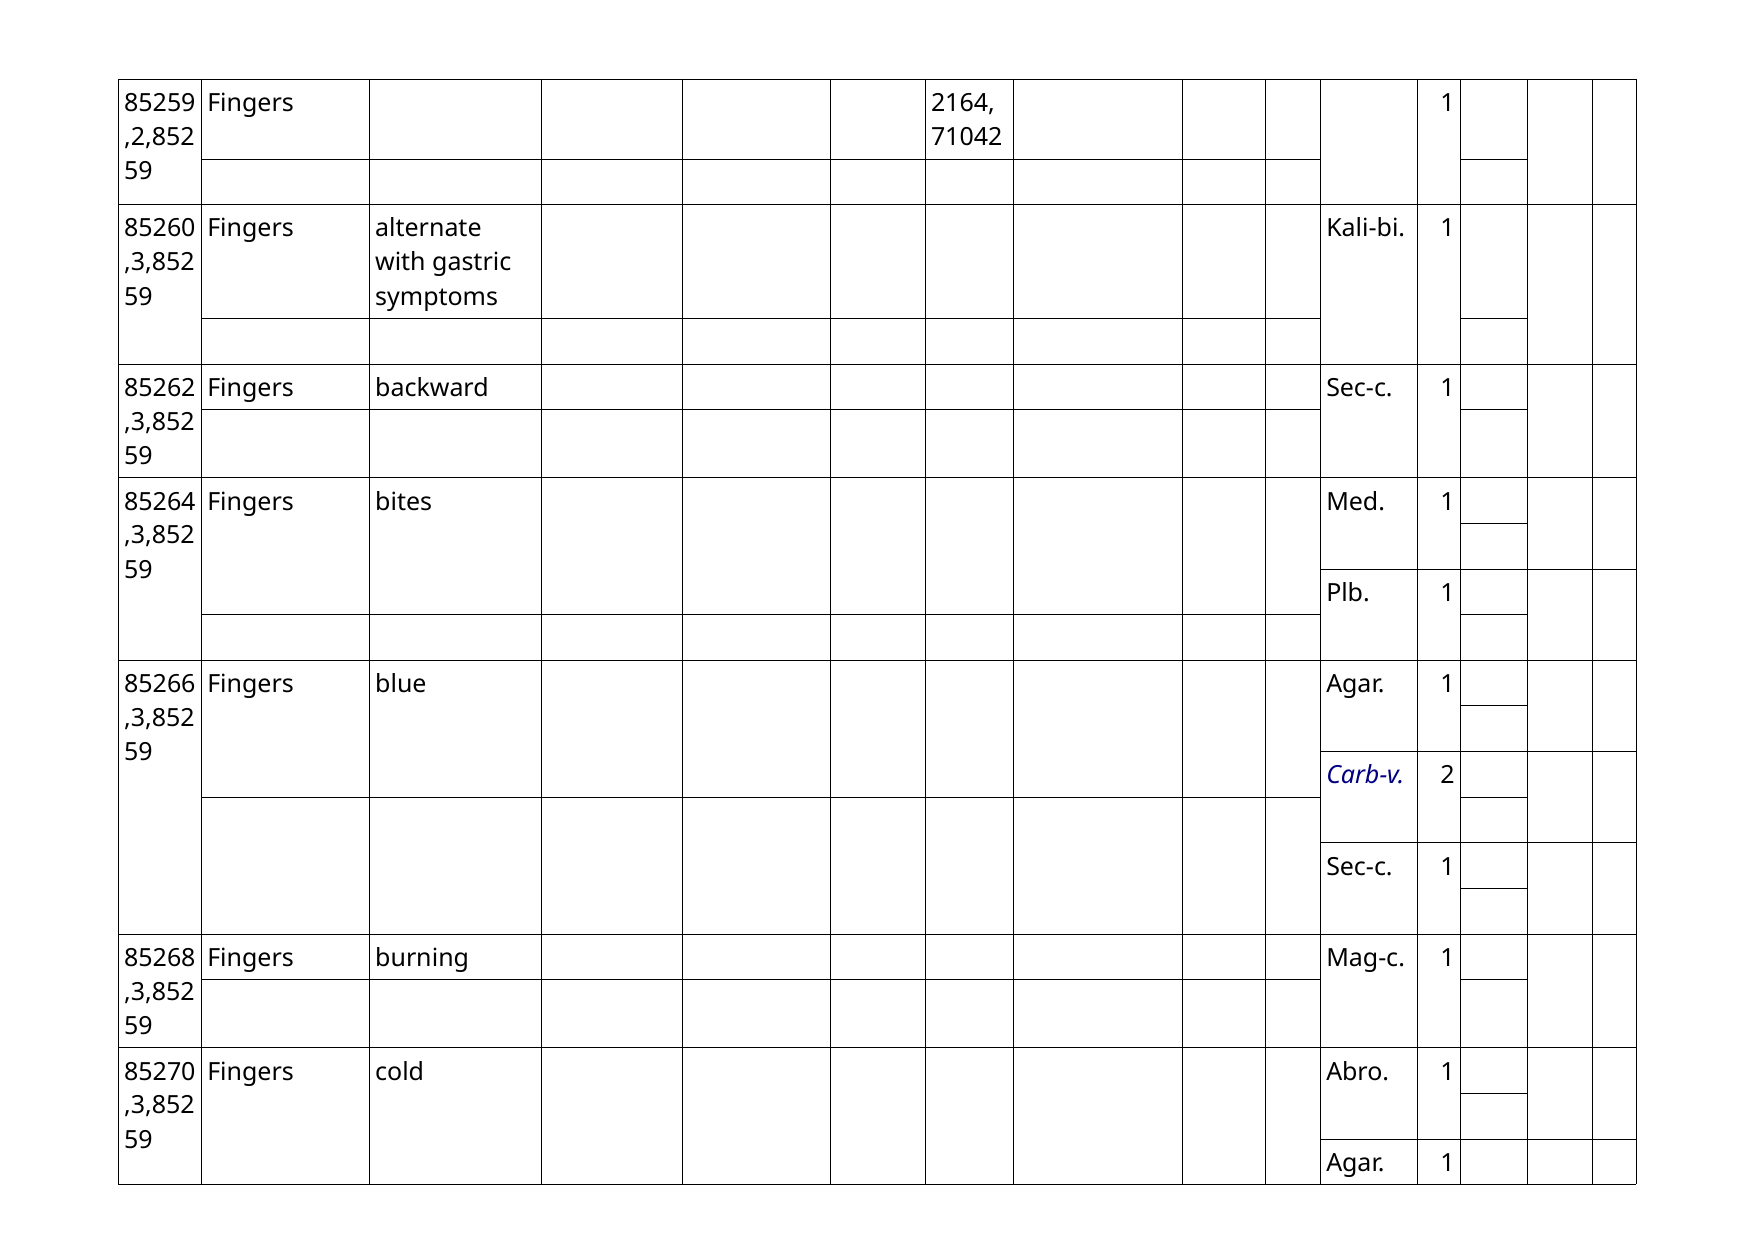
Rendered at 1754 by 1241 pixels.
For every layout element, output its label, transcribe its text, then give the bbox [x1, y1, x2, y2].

table_cell Fingers [202, 80, 369, 158]
table_cell 1 [1418, 570, 1460, 660]
table_cell Med. [1321, 478, 1417, 568]
table_cell [1014, 160, 1182, 204]
table_cell [1528, 1140, 1592, 1184]
table_cell [1461, 319, 1527, 363]
table_cell [1461, 365, 1527, 409]
table_cell [1528, 365, 1592, 477]
table_cell [1183, 80, 1265, 158]
table_cell [202, 319, 369, 363]
table_cell Kali-bi. [1321, 205, 1417, 363]
table_cell [1183, 935, 1265, 979]
table_cell 85260,3,85259 [119, 205, 201, 363]
table_cell [831, 80, 925, 158]
table_cell [542, 798, 682, 933]
table_cell [1014, 935, 1182, 979]
table_cell [1183, 205, 1265, 318]
table_cell [831, 160, 925, 204]
table_cell [1014, 798, 1182, 933]
table_cell [1266, 935, 1320, 979]
table_cell Fingers [202, 661, 369, 797]
table_cell Fingers [202, 935, 369, 979]
table_cell [831, 410, 925, 477]
table_cell [683, 80, 830, 158]
table_cell [683, 478, 830, 614]
table_cell [1183, 160, 1265, 204]
table_cell [1014, 80, 1182, 158]
table_cell [831, 798, 925, 933]
table_cell [926, 160, 1013, 204]
table_cell [926, 980, 1013, 1047]
table_cell [683, 980, 830, 1047]
table_cell [1266, 615, 1320, 660]
table_cell [1461, 205, 1527, 318]
table_cell [926, 935, 1013, 979]
table_cell Sec-c. [1321, 365, 1417, 477]
table_cell [370, 319, 541, 363]
table_cell 1 [1418, 478, 1460, 568]
table_cell [683, 1048, 830, 1184]
table_cell [683, 615, 830, 660]
table_cell [926, 410, 1013, 477]
table_cell bites [370, 478, 541, 614]
table_cell [542, 365, 682, 409]
table_cell 1 [1418, 205, 1460, 363]
table_cell [1266, 661, 1320, 797]
table_cell 1 [1418, 661, 1460, 751]
table_cell [1183, 319, 1265, 363]
table_cell 1 [1418, 843, 1460, 933]
table_cell [683, 160, 830, 204]
table_cell [1014, 1048, 1182, 1184]
table_cell [370, 160, 541, 204]
table_cell [1014, 410, 1182, 477]
table_cell 1 [1418, 365, 1460, 477]
table_cell [1461, 889, 1527, 933]
table_cell Fingers [202, 365, 369, 409]
table_cell [926, 661, 1013, 797]
table_cell [1266, 160, 1320, 204]
table_cell [1461, 843, 1527, 888]
table_cell [542, 1048, 682, 1184]
table_cell [1593, 570, 1636, 660]
table_cell [1266, 365, 1320, 409]
table_cell alternate with gastric symptoms [370, 205, 541, 318]
table_cell [542, 478, 682, 614]
table_cell [202, 160, 369, 204]
table_cell [1528, 570, 1592, 660]
table_cell [202, 410, 369, 477]
table_cell [1528, 1048, 1592, 1138]
table_cell [1266, 1048, 1320, 1184]
table_cell Fingers [202, 205, 369, 318]
table_cell [1183, 478, 1265, 614]
table_cell [1461, 478, 1527, 523]
table_cell cold [370, 1048, 541, 1184]
table_cell [1528, 661, 1592, 751]
table_cell [542, 980, 682, 1047]
table_cell [542, 160, 682, 204]
table_cell [1593, 478, 1636, 568]
table_cell [1528, 843, 1592, 933]
table_cell [1593, 843, 1636, 933]
table_cell 85266,3,85259 [119, 661, 201, 933]
table_cell [1014, 365, 1182, 409]
table_cell [1593, 205, 1636, 363]
table_cell 1 [1418, 1048, 1460, 1138]
table_cell [831, 615, 925, 660]
table_cell [542, 935, 682, 979]
table_cell burning [370, 935, 541, 979]
table_cell [1266, 205, 1320, 318]
table_cell [831, 478, 925, 614]
table_cell [1014, 661, 1182, 797]
table_cell [1528, 205, 1592, 363]
table_cell [683, 798, 830, 933]
table_cell blue [370, 661, 541, 797]
table_cell 1 [1418, 935, 1460, 1047]
table_cell Abro. [1321, 1048, 1417, 1138]
table_cell 1 [1418, 80, 1460, 204]
table_cell 85262,3,85259 [119, 365, 201, 477]
table_cell [1461, 661, 1527, 705]
table_cell [1461, 410, 1527, 477]
table_cell [202, 615, 369, 660]
table_cell [926, 798, 1013, 933]
table_cell [1593, 365, 1636, 477]
table_cell [1461, 615, 1527, 660]
table_cell [202, 798, 369, 933]
table_cell [542, 205, 682, 318]
table_cell Agar. [1321, 661, 1417, 751]
table_cell [1461, 1048, 1527, 1093]
table_cell Mag-c. [1321, 935, 1417, 1047]
table_cell [1183, 980, 1265, 1047]
table_cell Fingers [202, 478, 369, 614]
table_cell [1321, 80, 1417, 204]
table_cell [1593, 1140, 1636, 1184]
table_cell [1183, 798, 1265, 933]
table_cell Carb-v. [1321, 752, 1417, 842]
table_cell [926, 365, 1013, 409]
table_cell [370, 980, 541, 1047]
table_cell [1461, 524, 1527, 568]
table_cell [542, 615, 682, 660]
table_cell [1266, 80, 1320, 158]
table_cell [1461, 706, 1527, 751]
table_cell [1183, 1048, 1265, 1184]
table_cell [1528, 935, 1592, 1047]
table_cell [1593, 1048, 1636, 1138]
table_cell [1461, 752, 1527, 797]
table_cell [831, 980, 925, 1047]
table_cell [683, 935, 830, 979]
table_cell [1461, 935, 1527, 979]
table_cell [1528, 80, 1592, 204]
table_cell [370, 615, 541, 660]
table_cell [1528, 752, 1592, 842]
table_cell [1266, 980, 1320, 1047]
table_cell [683, 365, 830, 409]
table_cell [831, 1048, 925, 1184]
table_cell [926, 478, 1013, 614]
table_cell [1461, 80, 1527, 158]
table_cell [831, 365, 925, 409]
table_cell 2 [1418, 752, 1460, 842]
table_cell [1183, 615, 1265, 660]
table_cell [1266, 478, 1320, 614]
table_cell [1266, 319, 1320, 363]
table_cell [926, 319, 1013, 363]
table_cell [1014, 478, 1182, 614]
table_cell 85270,3,85259 [119, 1048, 201, 1184]
table_cell [1014, 980, 1182, 1047]
table_cell 85259,2,85259 [119, 80, 201, 204]
table_cell [1266, 798, 1320, 933]
table_cell [926, 1048, 1013, 1184]
table_cell backward [370, 365, 541, 409]
table_cell Plb. [1321, 570, 1417, 660]
table_cell [831, 205, 925, 318]
table_cell [1461, 980, 1527, 1047]
table_cell 1 [1418, 1140, 1460, 1184]
table_cell [1183, 365, 1265, 409]
table_cell [542, 80, 682, 158]
table_cell [1593, 935, 1636, 1047]
table_cell [831, 319, 925, 363]
table_cell [1183, 661, 1265, 797]
table_cell [1593, 752, 1636, 842]
table_cell [542, 661, 682, 797]
table_cell [1461, 798, 1527, 842]
table_cell [1014, 205, 1182, 318]
table_cell [1266, 410, 1320, 477]
table_cell [542, 410, 682, 477]
table_cell [1461, 1140, 1527, 1184]
table_cell [683, 319, 830, 363]
table_cell 85264,3,85259 [119, 478, 201, 660]
table_cell [1461, 1094, 1527, 1138]
table_cell [831, 935, 925, 979]
table_cell [926, 205, 1013, 318]
table_cell [370, 80, 541, 158]
table_cell [831, 661, 925, 797]
table_cell 85268,3,85259 [119, 935, 201, 1047]
table_cell [542, 319, 682, 363]
table_cell 2164,71042 [926, 80, 1013, 158]
table_cell Agar. [1321, 1140, 1417, 1184]
table_cell [1461, 570, 1527, 614]
table_cell [1014, 319, 1182, 363]
table_cell [1593, 80, 1636, 204]
table_cell [370, 798, 541, 933]
table_cell [202, 980, 369, 1047]
table_cell [1528, 478, 1592, 568]
table_cell [1593, 661, 1636, 751]
table_cell [683, 410, 830, 477]
table_cell Sec-c. [1321, 843, 1417, 933]
table_cell Fingers [202, 1048, 369, 1184]
table_cell [370, 410, 541, 477]
table_cell [1183, 410, 1265, 477]
table_cell [683, 205, 830, 318]
table_cell [1461, 160, 1527, 204]
table_cell [683, 661, 830, 797]
table_cell [1014, 615, 1182, 660]
table_cell [926, 615, 1013, 660]
